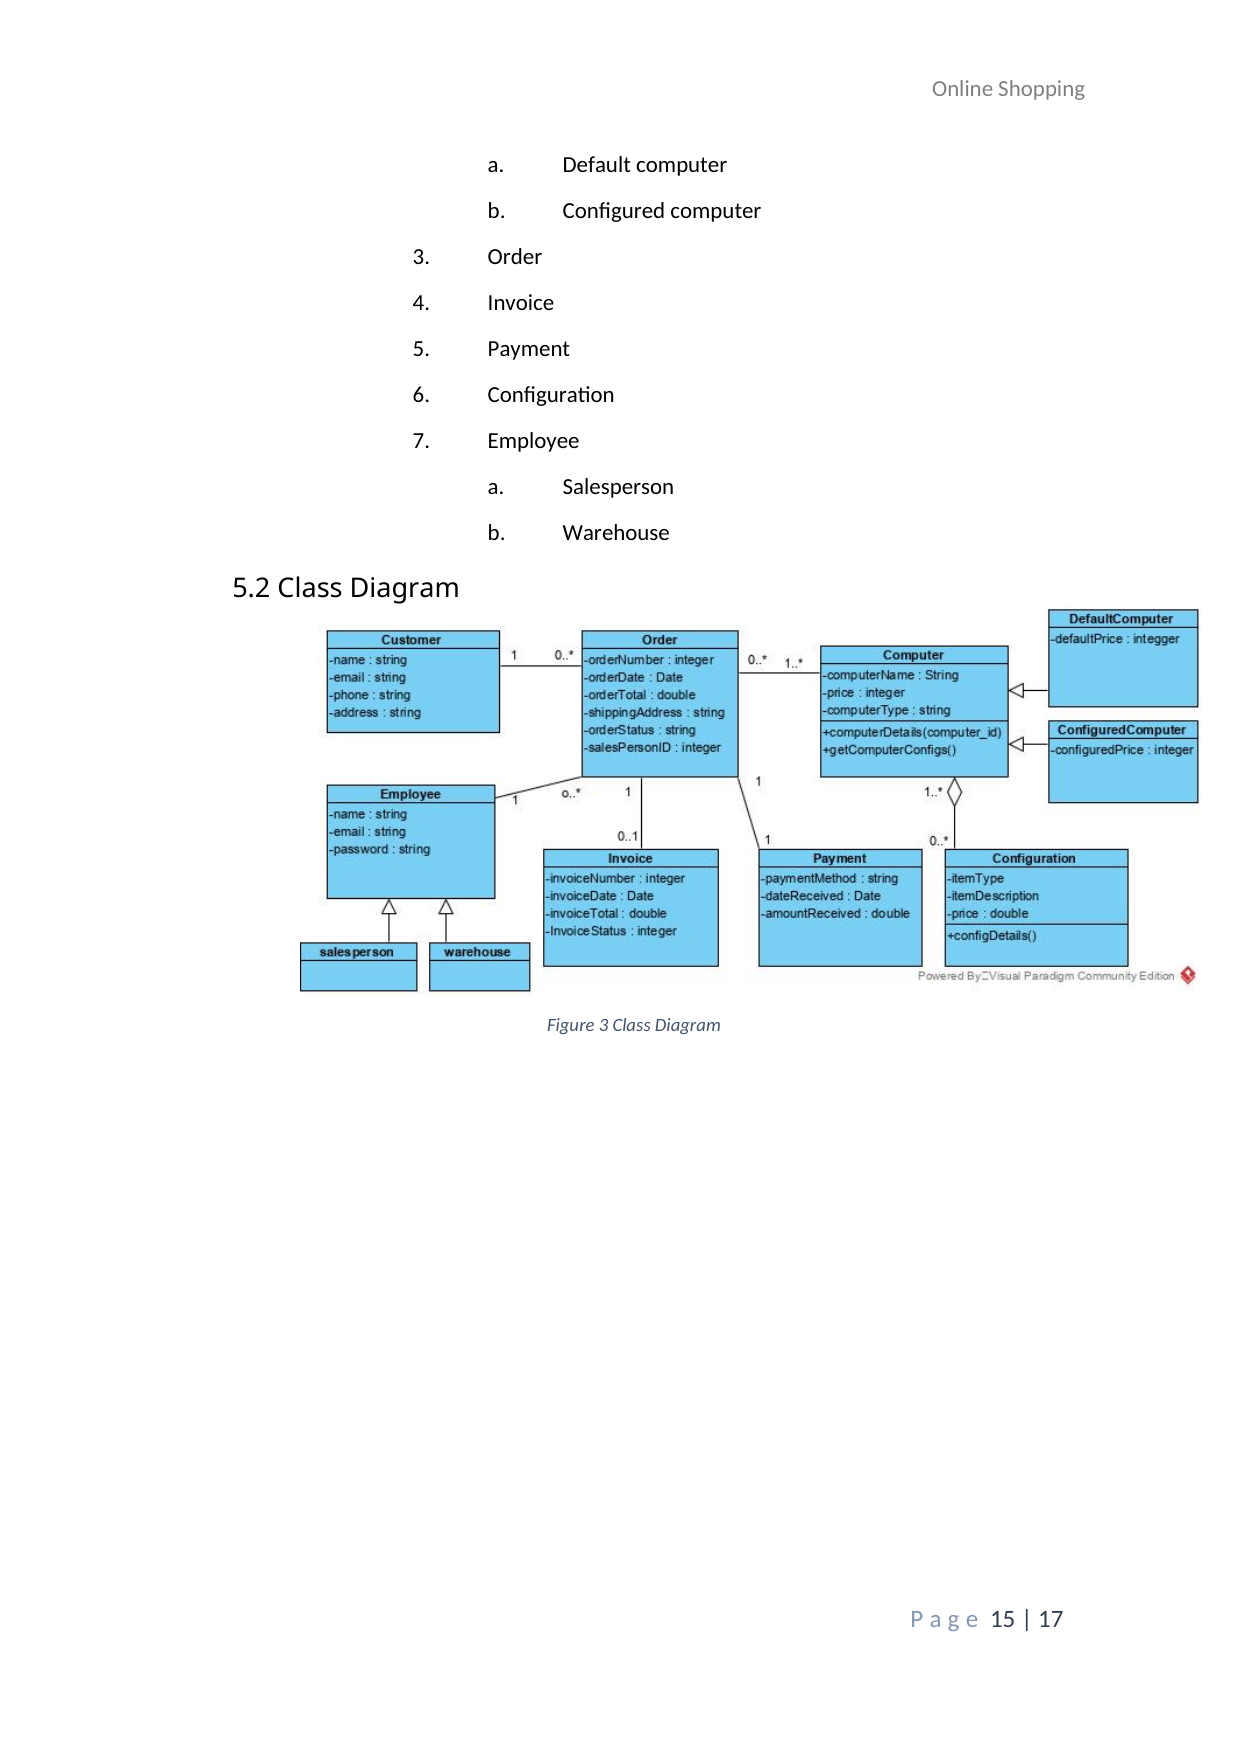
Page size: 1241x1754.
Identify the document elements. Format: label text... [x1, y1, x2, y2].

list Invoice [412, 288, 1090, 316]
subtitle 5.2 Class Diagram [225, 568, 1090, 605]
list Warehouse [487, 518, 1090, 546]
list Order [412, 242, 1090, 270]
list Configured computer [487, 196, 1090, 224]
text Figure 3 Class Diagram [150, 1013, 1090, 1036]
list Employee [412, 426, 1090, 454]
list Salesperson [487, 472, 1090, 500]
list Default computer [487, 150, 1090, 178]
list Configuration [412, 380, 1090, 408]
list Payment [412, 334, 1090, 362]
